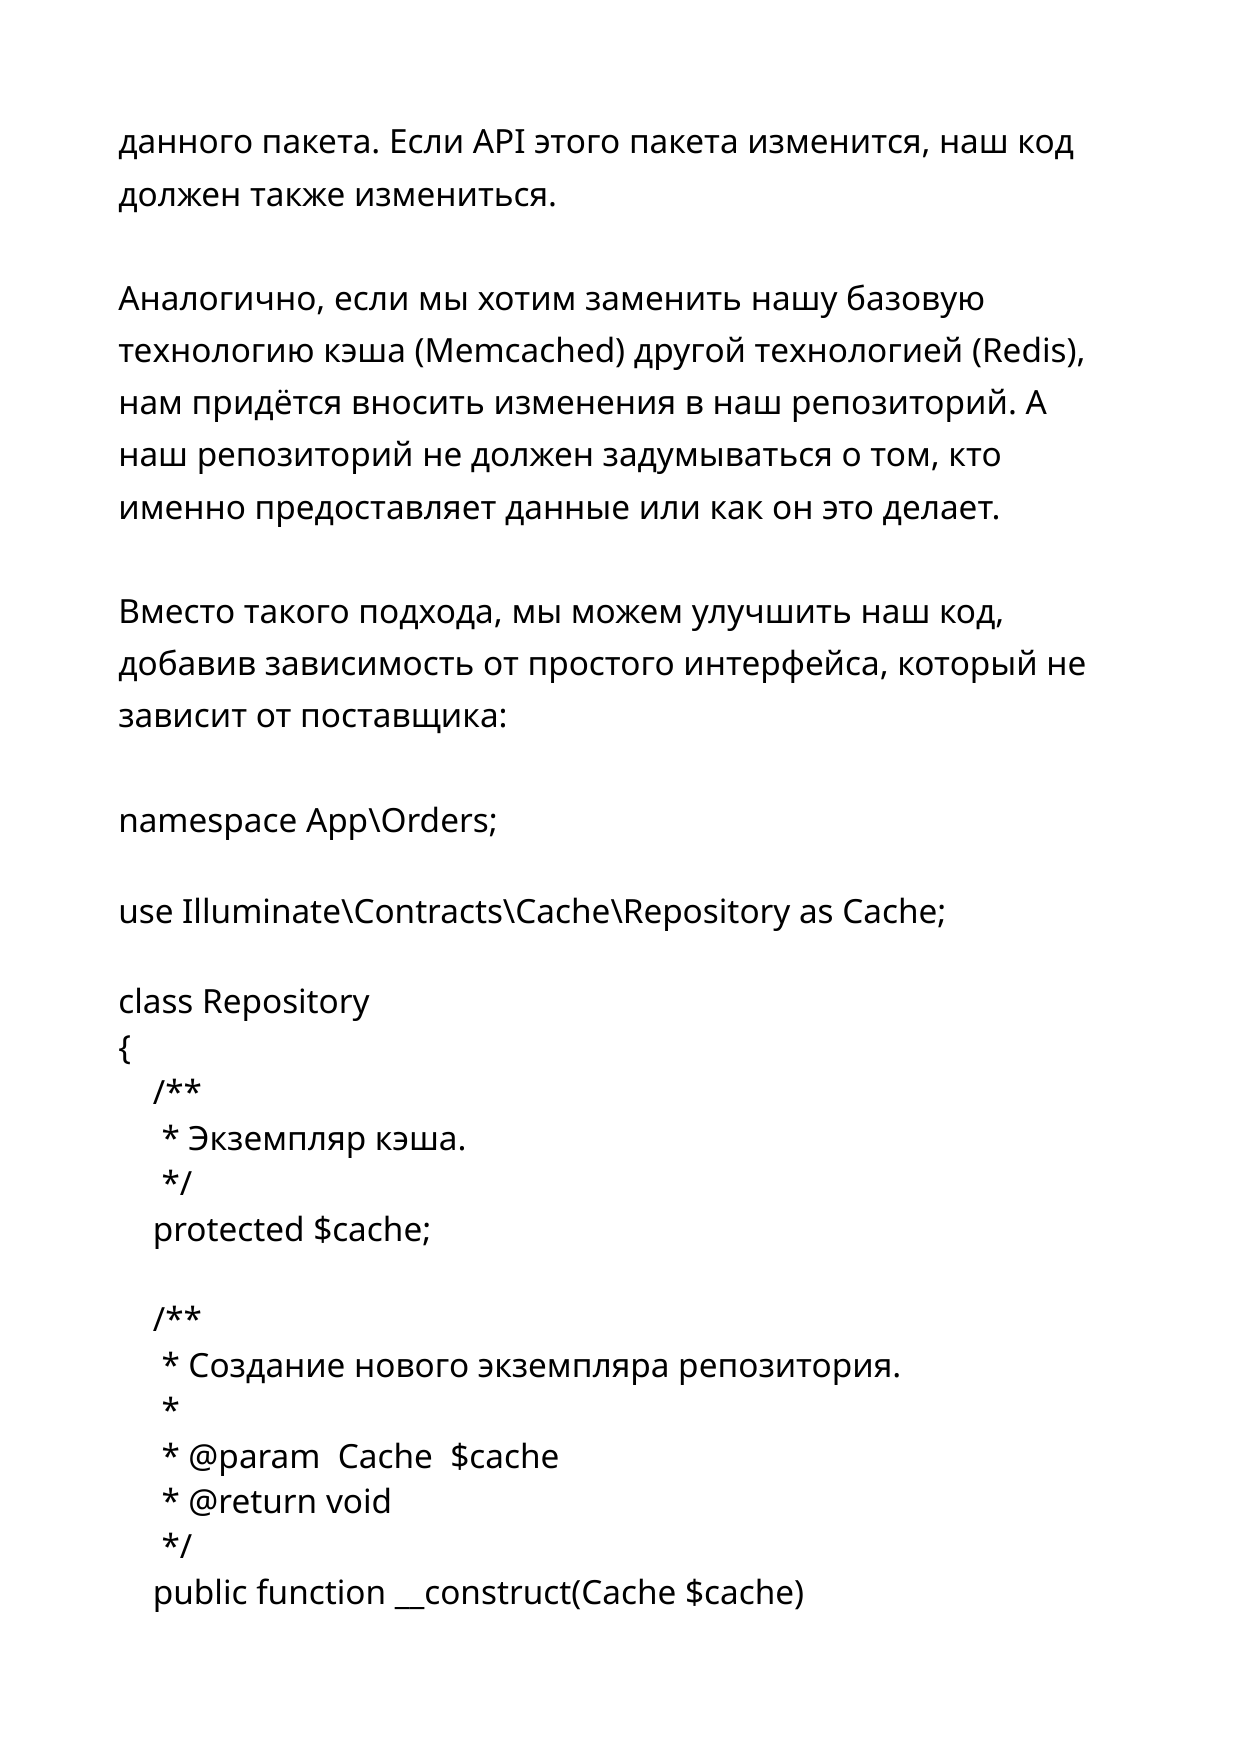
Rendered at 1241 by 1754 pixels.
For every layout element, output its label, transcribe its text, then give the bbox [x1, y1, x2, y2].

text use Illuminate\Contracts\Cache\Repository as Cache; [118, 887, 1122, 933]
text Аналогично, если мы хотим заменить нашу базовую технологию кэша (Memcached) другой технологией (Redis), нам придётся вносить изменения в наш репозиторий. А наш репозиторий не должен задумываться о том, кто именно предоставляет данные или как он это делает. [118, 275, 1122, 529]
text public function __construct(Cache $cache) [118, 1569, 1122, 1614]
text * @return void [118, 1478, 1122, 1523]
text namespace App\Orders; [118, 797, 1122, 842]
text данного пакета. Если API этого пакета изменится, наш код должен также измениться. [118, 118, 1122, 216]
text /** [118, 1069, 1122, 1114]
text * @param Cache $cache [118, 1432, 1122, 1478]
text protected $cache; [118, 1205, 1122, 1251]
text * Создание нового экземпляра репозитория. [118, 1342, 1122, 1387]
text */ [118, 1160, 1122, 1205]
text * Экземпляр кэша. [118, 1114, 1122, 1160]
text /** [118, 1296, 1122, 1342]
text { [118, 1024, 1122, 1069]
text */ [118, 1523, 1122, 1569]
text * [118, 1387, 1122, 1432]
text class Repository [118, 978, 1122, 1024]
text Вместо такого подхода, мы можем улучшить наш код, добавив зависимость от простого интерфейса, который не зависит от поставщика: [118, 588, 1122, 738]
